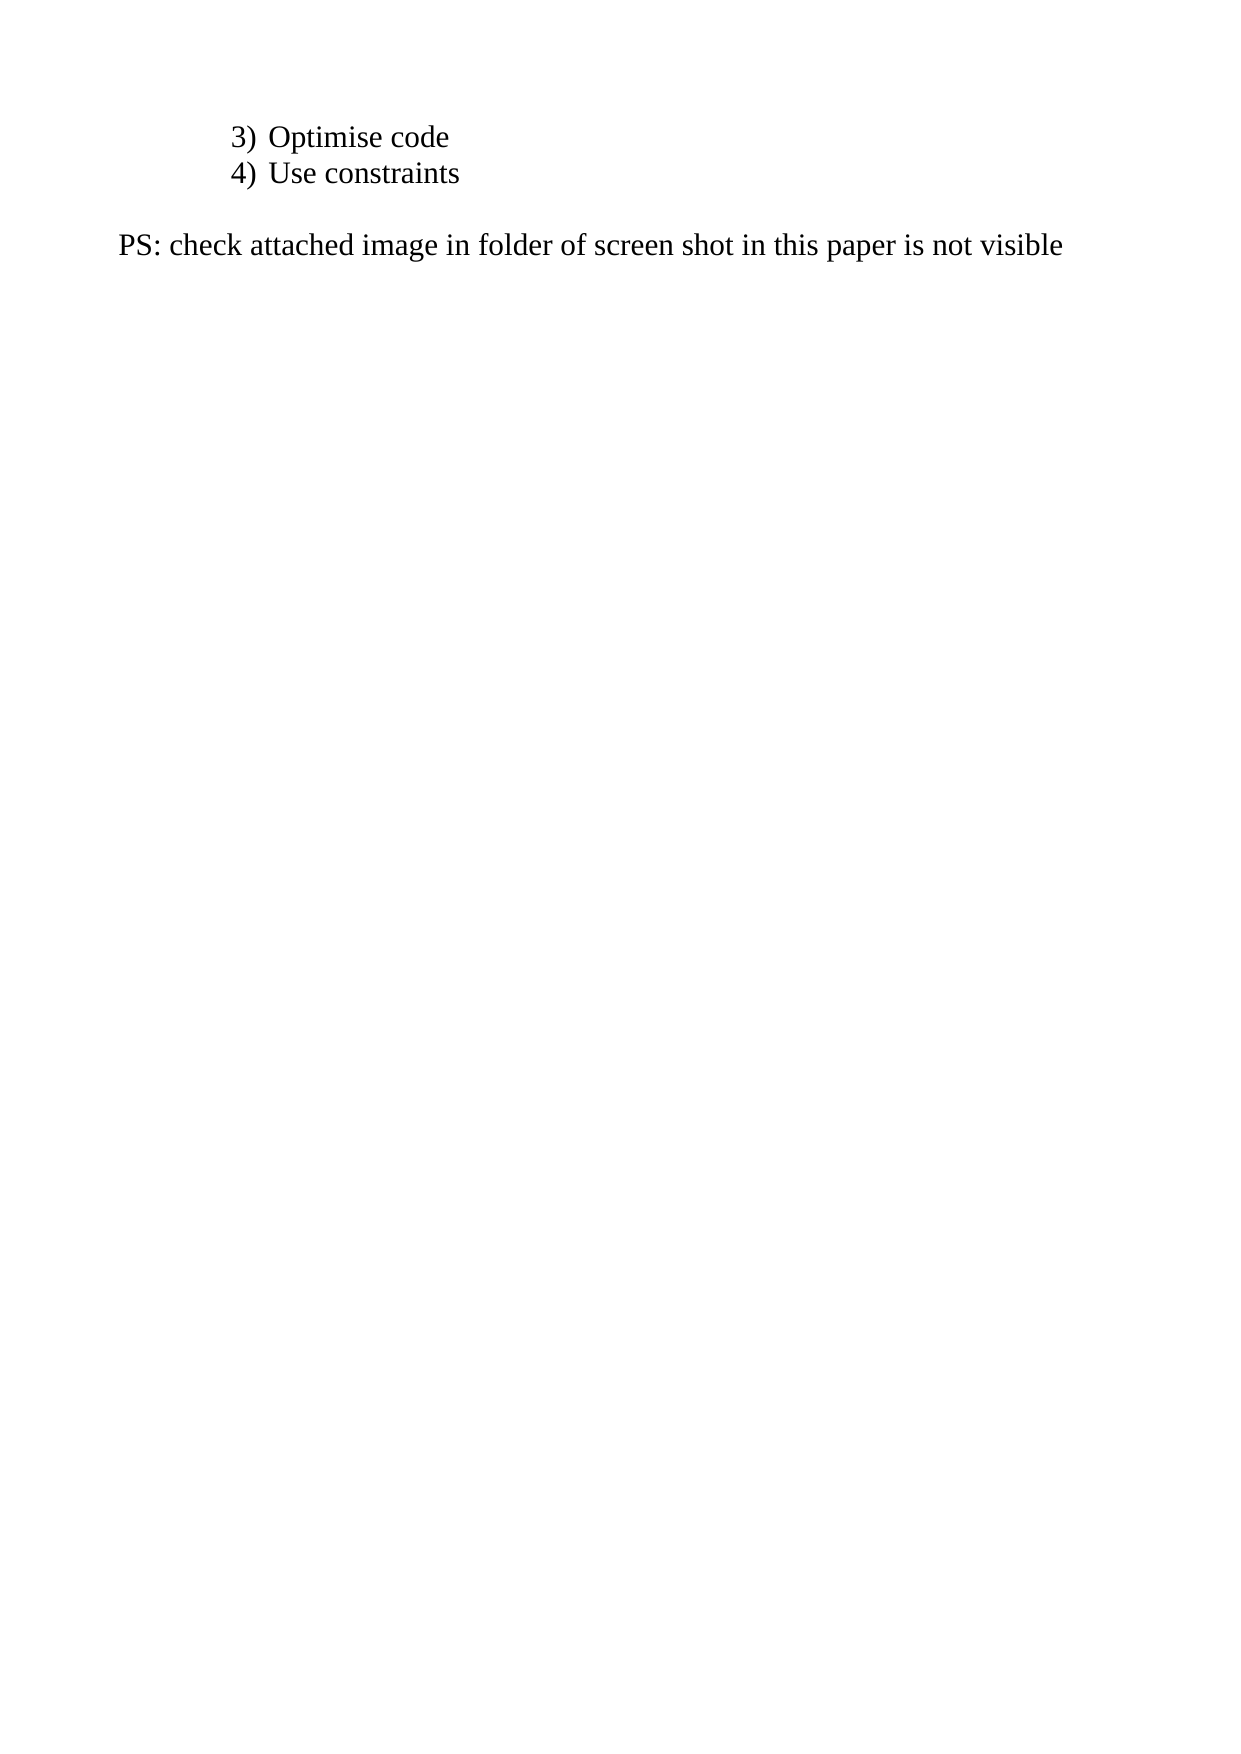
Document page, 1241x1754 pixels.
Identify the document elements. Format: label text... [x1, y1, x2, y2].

list Optimise code [231, 118, 1122, 154]
list Use constraints [231, 154, 1122, 190]
text PS: check attached image in folder of screen shot in this paper is not visible [118, 226, 1122, 262]
